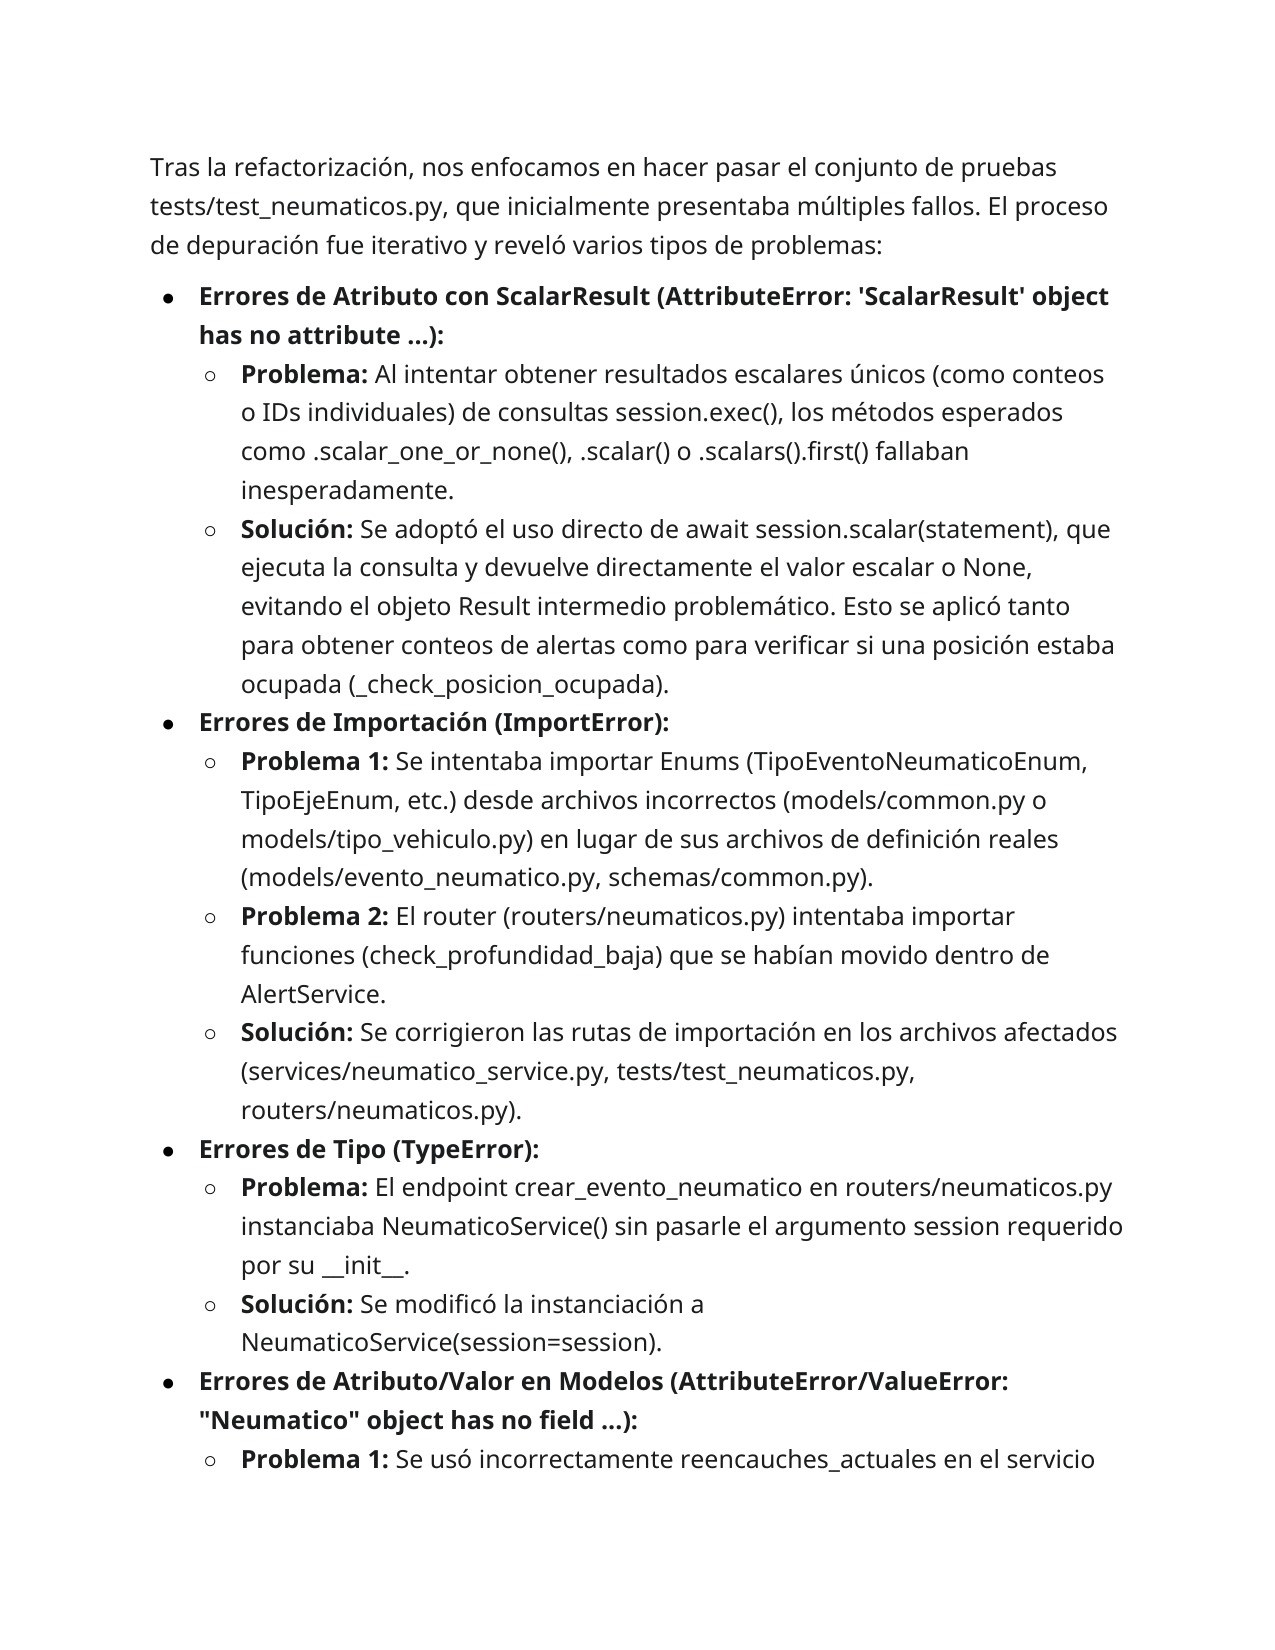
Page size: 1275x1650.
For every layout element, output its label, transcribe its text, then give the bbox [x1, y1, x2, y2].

list Problema 1: Se usó incorrectamente reencauches_actuales en el servicio [203, 1441, 1125, 1475]
list Problema: Al intentar obtener resultados escalares únicos (como conteos o IDs individuales) de consultas session.exec(), los métodos esperados como .scalar_one_or_none(), .scalar() o .scalars().first() fallaban inesperadamente. [203, 356, 1125, 507]
list Problema 2: El router (routers/neumaticos.py) intentaba importar funciones (check_profundidad_baja) que se habían movido dentro de AlertService. [203, 899, 1125, 1010]
list Problema 1: Se intentaba importar Enums (TipoEventoNeumaticoEnum, TipoEjeEnum, etc.) desde archivos incorrectos (models/common.py o models/tipo_vehiculo.py) en lugar de sus archivos de definición reales (models/evento_neumatico.py, schemas/common.py). [203, 744, 1125, 894]
list Solución: Se modificó la instanciación a NeumaticoService(session=session). [203, 1286, 1125, 1359]
list Problema: El endpoint crear_evento_neumatico en routers/neumaticos.py instanciaba NeumaticoService() sin pasarle el argumento session requerido por su __init__. [203, 1170, 1125, 1282]
text Tras la refactorización, nos enfocamos en hacer pasar el conjunto de pruebas tests/test_neumaticos.py, que inicialmente presentaba múltiples fallos. El proceso de depuración fue iterativo y reveló varios tipos de problemas: [150, 150, 1125, 262]
list Errores de Atributo con ScalarResult (AttributeError: 'ScalarResult' object has no attribute ...): [161, 279, 1125, 352]
list Errores de Tipo (TypeError): [161, 1131, 1125, 1165]
list Errores de Importación (ImportError): [161, 705, 1125, 739]
list Solución: Se adoptó el uso directo de await session.scalar(statement), que ejecuta la consulta y devuelve directamente el valor escalar o None, evitando el objeto Result intermedio problemático. Esto se aplicó tanto para obtener conteos de alertas como para verificar si una posición estaba ocupada (_check_posicion_ocupada). [203, 511, 1125, 700]
list Errores de Atributo/Valor en Modelos (AttributeError/ValueError: "Neumatico" object has no field ...): [161, 1364, 1125, 1437]
list Solución: Se corrigieron las rutas de importación en los archivos afectados (services/neumatico_service.py, tests/test_neumaticos.py, routers/neumaticos.py). [203, 1015, 1125, 1127]
